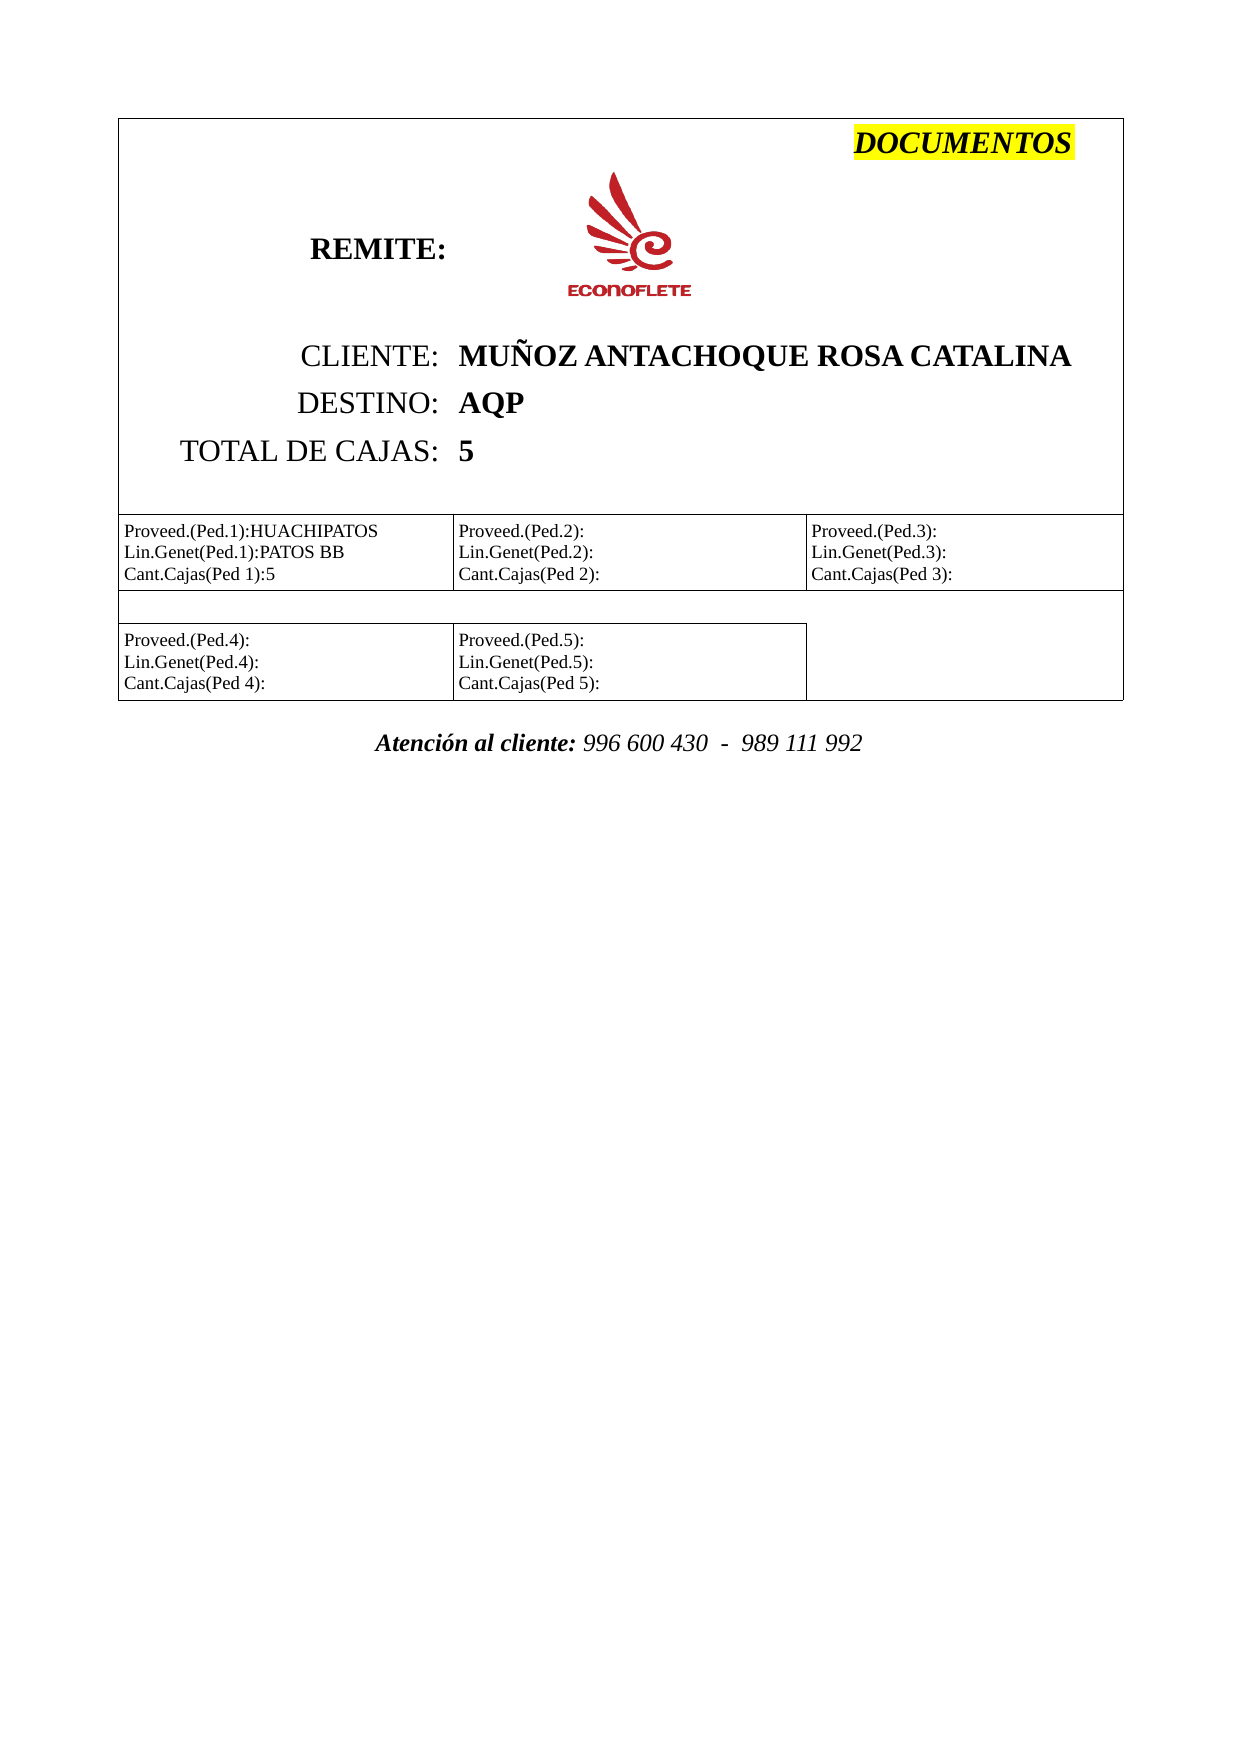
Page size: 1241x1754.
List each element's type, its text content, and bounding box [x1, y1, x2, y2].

table_cell [806, 166, 1123, 332]
table_cell [806, 474, 1123, 514]
table_cell REMITE: [119, 166, 453, 332]
table_cell TOTAL DE CAJAS: [119, 426, 453, 474]
table_cell AQP [453, 379, 806, 426]
table_cell Proveed.(Ped.3): Lin.Genet(Ped.3): Cant.Cajas(Ped 3): [807, 515, 1123, 590]
table_cell Proveed.(Ped.2): Lin.Genet(Ped.2): Cant.Cajas(Ped 2): [454, 515, 806, 590]
table_cell [453, 166, 806, 332]
table_header [453, 119, 806, 166]
table_cell Proveed.(Ped.4): Lin.Genet(Ped.4): Cant.Cajas(Ped 4): [119, 624, 453, 699]
table_cell [453, 474, 806, 514]
table_cell [453, 591, 806, 623]
text Atención al cliente: 996 600 430 - 989 111 992 [118, 728, 1122, 757]
table_cell 5 [453, 426, 1123, 474]
table_cell DESTINO: [119, 379, 453, 426]
table_header DOCUMENTOS [806, 119, 1123, 166]
table_cell [806, 379, 1123, 426]
table_header [119, 119, 453, 166]
picture [552, 171, 707, 297]
table_cell [119, 474, 453, 514]
table_cell MUÑOZ ANTACHOQUE ROSA CATALINA [453, 332, 1123, 379]
table_cell [806, 591, 1123, 623]
table_cell [119, 591, 453, 623]
table_cell [807, 623, 1123, 699]
table_cell Proveed.(Ped.5): Lin.Genet(Ped.5): Cant.Cajas(Ped 5): [454, 624, 806, 699]
table_cell Proveed.(Ped.1):HUACHIPATOS Lin.Genet(Ped.1):PATOS BB Cant.Cajas(Ped 1):5 [119, 515, 453, 590]
table_cell CLIENTE: [119, 332, 453, 379]
